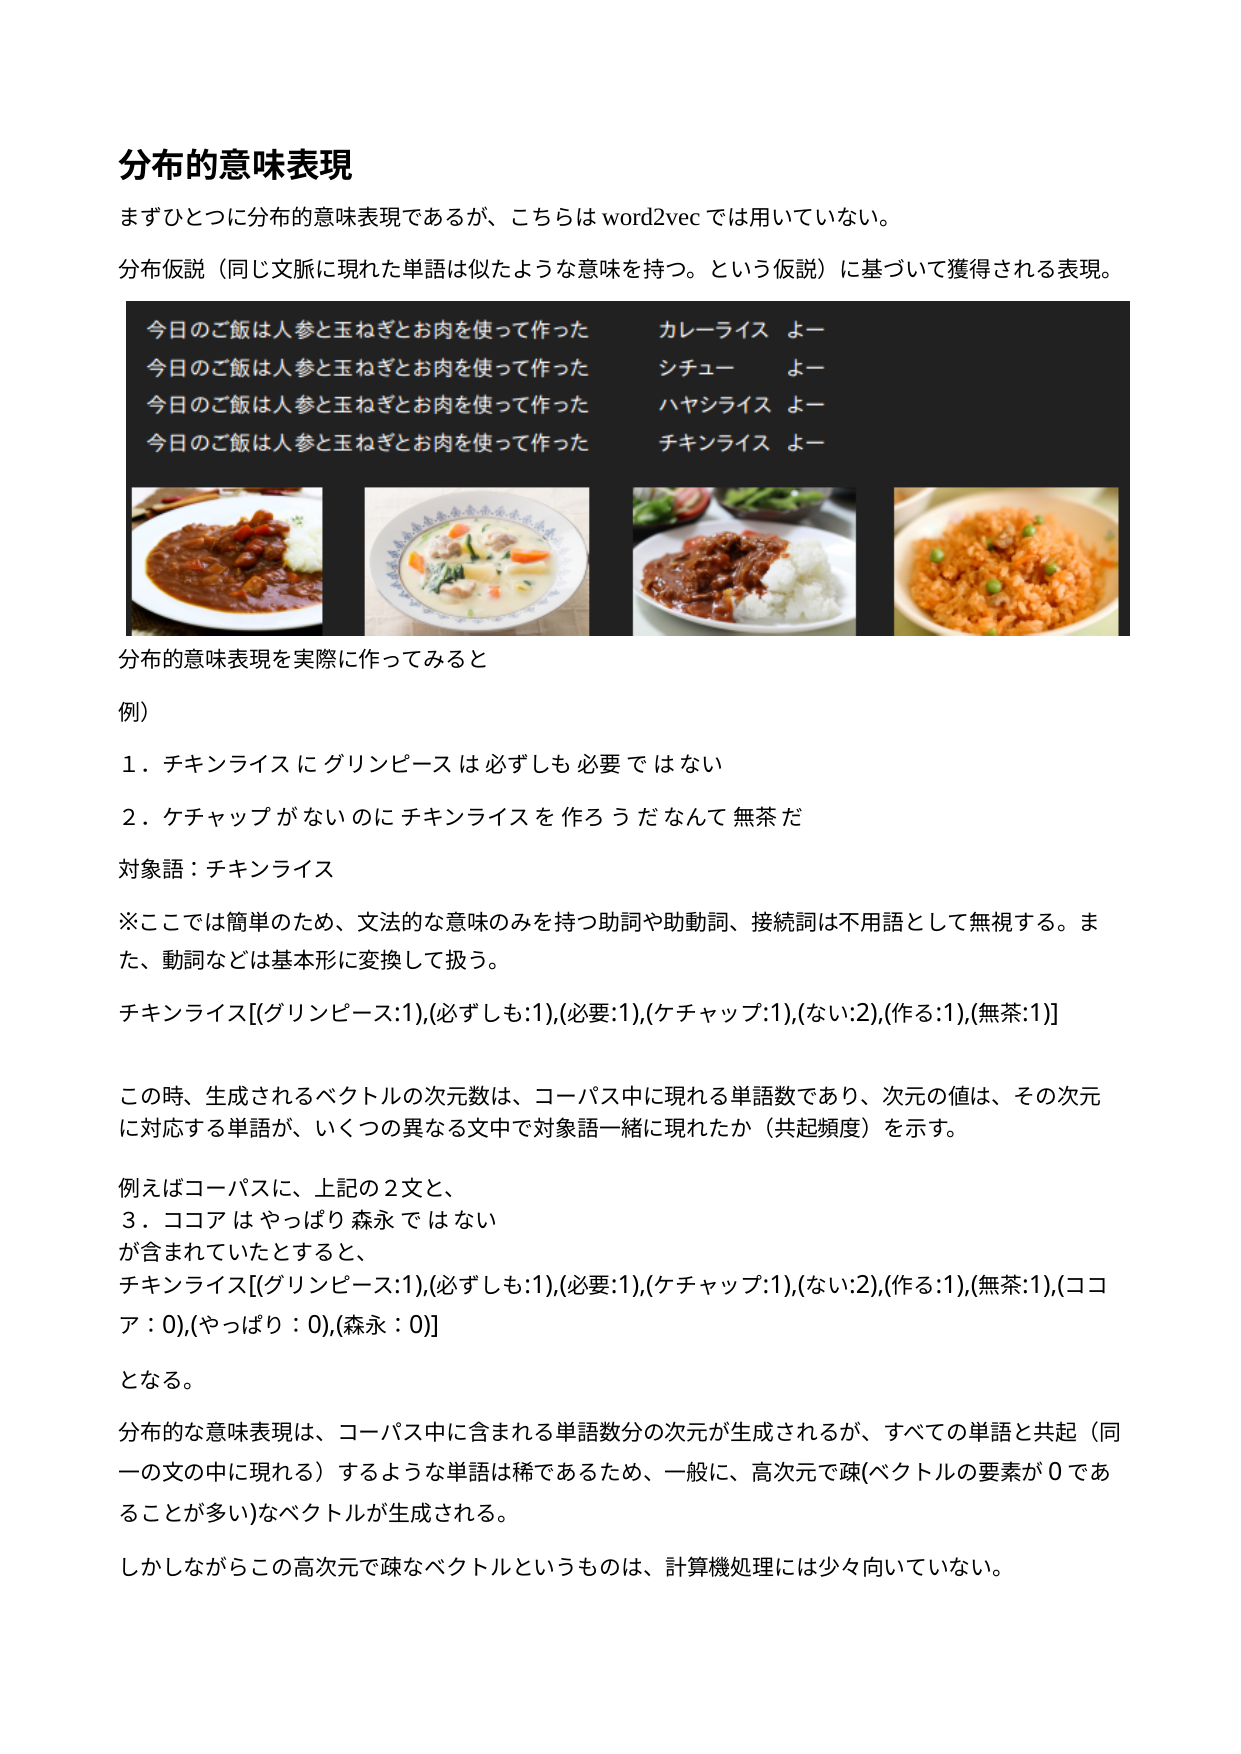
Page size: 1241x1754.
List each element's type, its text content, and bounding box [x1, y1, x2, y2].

text チキンライス[(グリンピース:1),(必ずしも:1),(必要:1),(ケチャップ:1),(ない:2),(作る:1),(無茶:1),(ココア：0),(やっぱり：0),(森永：0)] [118, 1266, 1122, 1341]
text となる。 [118, 1363, 1122, 1394]
text 分布仮説（同じ文脈に現れた単語は似たような意味を持つ。という仮説）に基づいて獲得される表現。 [118, 252, 1122, 284]
text この時、生成されるベクトルの次元数は、コーパス中に現れる単語数であり、次元の値は、その次元に対応する単語が、いくつの異なる文中で対象語一緒に現れたか（共起頻度）を示す。 [118, 1079, 1122, 1143]
text ２．ケチャップ が ない のに チキンライス を 作ろ う だ なんて 無茶 だ [118, 800, 1122, 831]
text が含まれていたとすると、 [118, 1235, 1122, 1266]
text 対象語：チキンライス [118, 852, 1122, 884]
text 例えばコーパスに、上記の２文と、 [118, 1171, 1122, 1203]
subtitle 分布的意味表現 [118, 139, 1122, 187]
text まずひとつに分布的意味表現であるが、こちらはword2vecでは用いていない。 [118, 200, 1122, 232]
text しかしながらこの高次元で疎なベクトルというものは、計算機処理には少々向いていない。 [118, 1550, 1122, 1581]
text チキンライス[(グリンピース:1),(必ずしも:1),(必要:1),(ケチャップ:1),(ない:2),(作る:1),(無茶:1)] [118, 995, 1122, 1029]
text 分布的意味表現を実際に作ってみると [118, 305, 1122, 674]
text ３．ココア は やっぱり 森永 で は ない [118, 1203, 1122, 1235]
text 例） [118, 695, 1122, 726]
text 分布的な意味表現は、コーパス中に含まれる単語数分の次元が生成されるが、すべての単語と共起（同一の文の中に現れる）するような単語は稀であるため、一般に、高次元で疎(ベクトルの要素が0であることが多い)なベクトルが生成される。 [118, 1415, 1122, 1528]
picture [126, 301, 1130, 636]
text ※ここでは簡単のため、文法的な意味のみを持つ助詞や助動詞、接続詞は不用語として無視する。また、動詞などは基本形に変換して扱う。 [118, 905, 1122, 974]
text １．チキンライス に グリンピース は 必ずしも 必要 で は ない [118, 747, 1122, 779]
